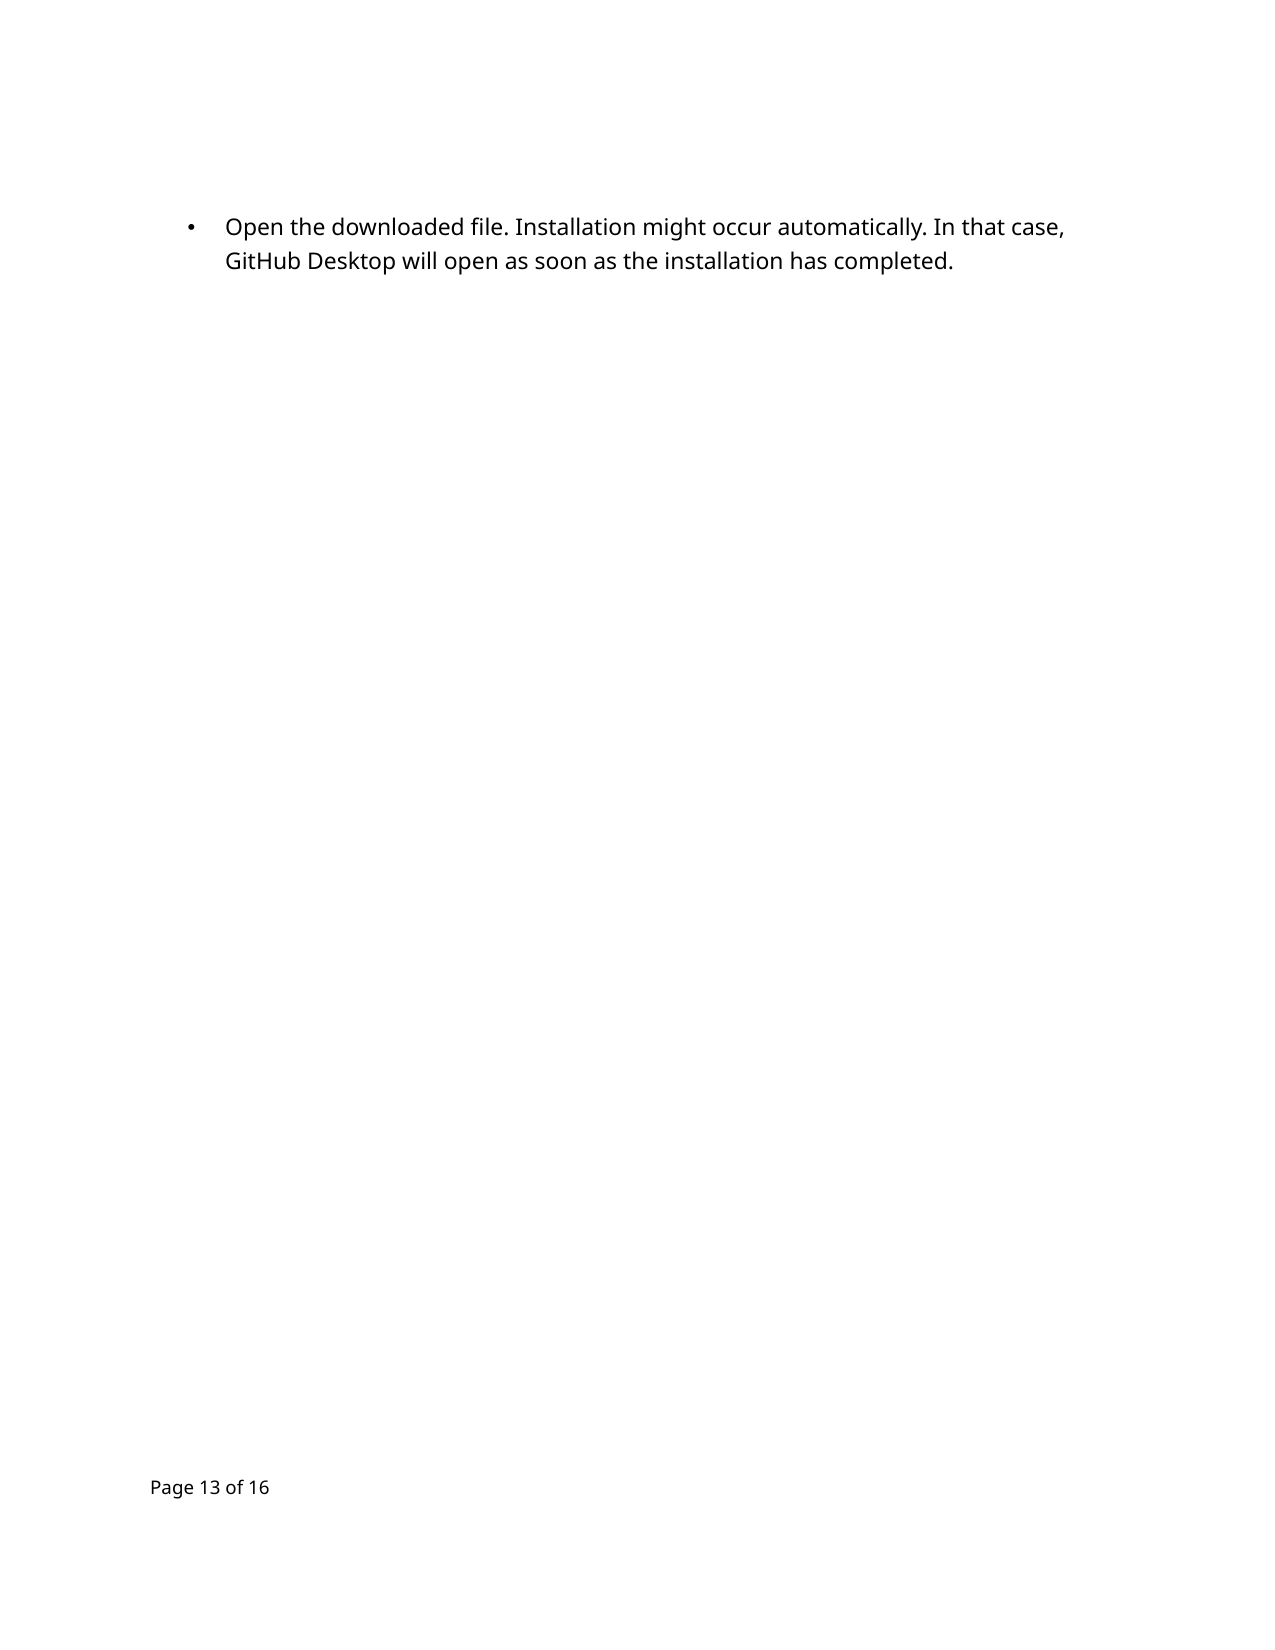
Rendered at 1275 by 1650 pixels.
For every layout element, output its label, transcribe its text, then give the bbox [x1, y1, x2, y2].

list Open the downloaded file. Installation might occur automatically. In that case, GitHub Desktop will open as soon as the installation has completed. [187, 211, 1125, 276]
